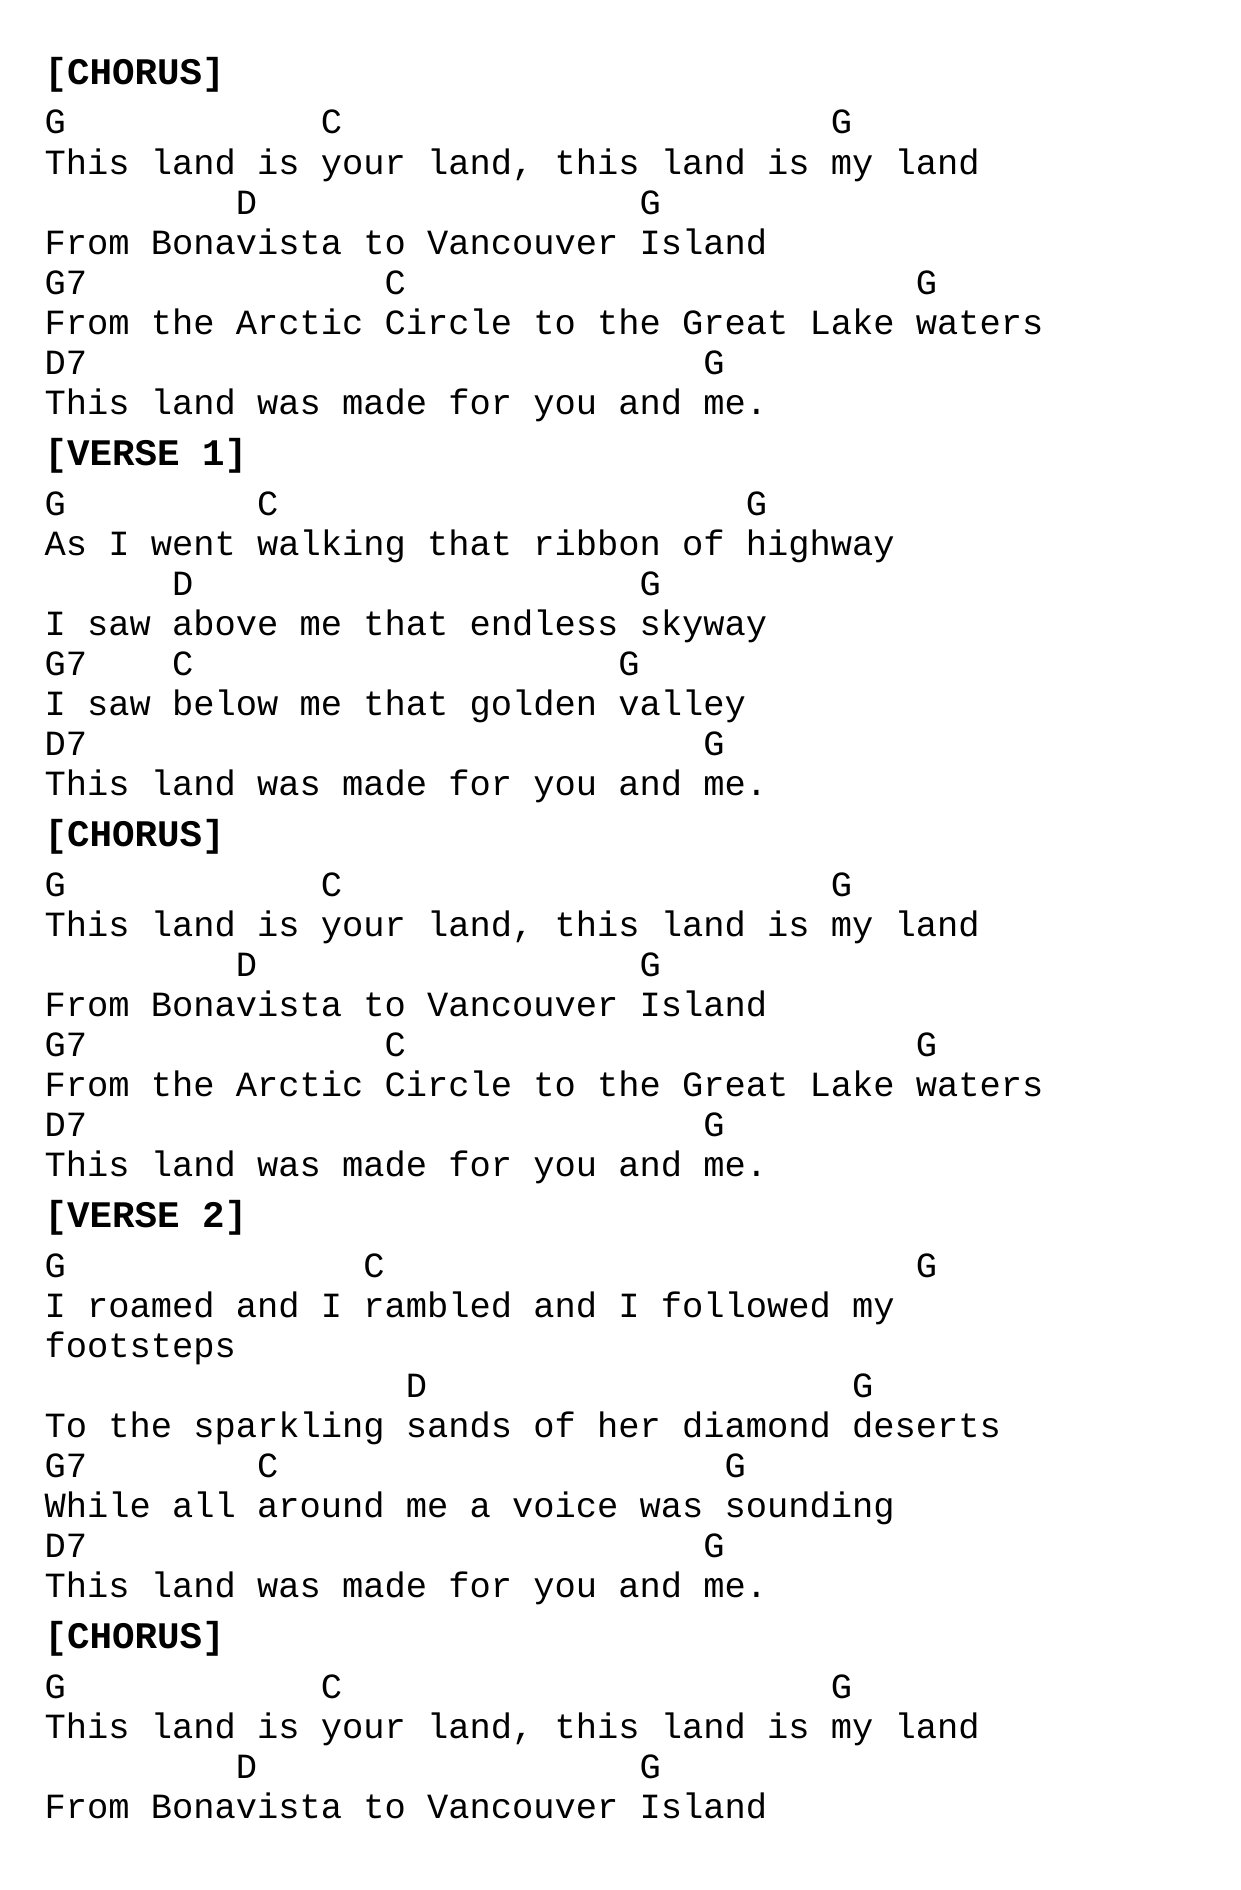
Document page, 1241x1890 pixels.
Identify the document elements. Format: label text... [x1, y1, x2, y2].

text D7 G [44, 726, 1063, 766]
text To the sparkling sands of her diamond deserts [44, 1408, 1063, 1448]
text While all around me a voice was sounding [44, 1488, 1063, 1528]
text This land is your land, this land is my land [44, 144, 1063, 185]
text G C G [44, 867, 1063, 907]
text This land was made for you and me. [44, 385, 1063, 425]
text D7 G [44, 1528, 1063, 1568]
subtitle [CHORUS] [44, 815, 1063, 858]
text G C G [44, 486, 1063, 526]
subtitle [VERSE 1] [44, 434, 1063, 477]
text This land was made for you and me. [44, 766, 1063, 806]
text G7 C G [44, 1027, 1063, 1067]
text I saw below me that golden valley [44, 686, 1063, 726]
text G C G [44, 1248, 1063, 1288]
text G C G [44, 104, 1063, 144]
text D G [44, 566, 1063, 606]
subtitle [VERSE 2] [44, 1196, 1063, 1239]
text D7 G [44, 1107, 1063, 1147]
text G7 C G [44, 265, 1063, 305]
text D7 G [44, 345, 1063, 385]
subtitle [CHORUS] [44, 53, 1063, 96]
text D G [44, 947, 1063, 987]
text From the Arctic Circle to the Great Lake waters [44, 1067, 1063, 1107]
text From Bonavista to Vancouver Island [44, 225, 1063, 265]
subtitle [CHORUS] [44, 1617, 1063, 1660]
text From the Arctic Circle to the Great Lake waters [44, 305, 1063, 345]
text G C G [44, 1669, 1063, 1709]
text D G [44, 1749, 1063, 1789]
text From Bonavista to Vancouver Island [44, 987, 1063, 1027]
text As I went walking that ribbon of highway [44, 526, 1063, 566]
text This land was made for you and me. [44, 1568, 1063, 1608]
text I roamed and I rambled and I followed my footsteps [44, 1288, 1063, 1368]
text This land is your land, this land is my land [44, 1709, 1063, 1749]
text From Bonavista to Vancouver Island [44, 1789, 1063, 1829]
text G7 C G [44, 646, 1063, 686]
text I saw above me that endless skyway [44, 606, 1063, 646]
text G7 C G [44, 1448, 1063, 1488]
text This land is your land, this land is my land [44, 907, 1063, 947]
text D G [44, 185, 1063, 225]
text D G [44, 1368, 1063, 1408]
text This land was made for you and me. [44, 1147, 1063, 1187]
